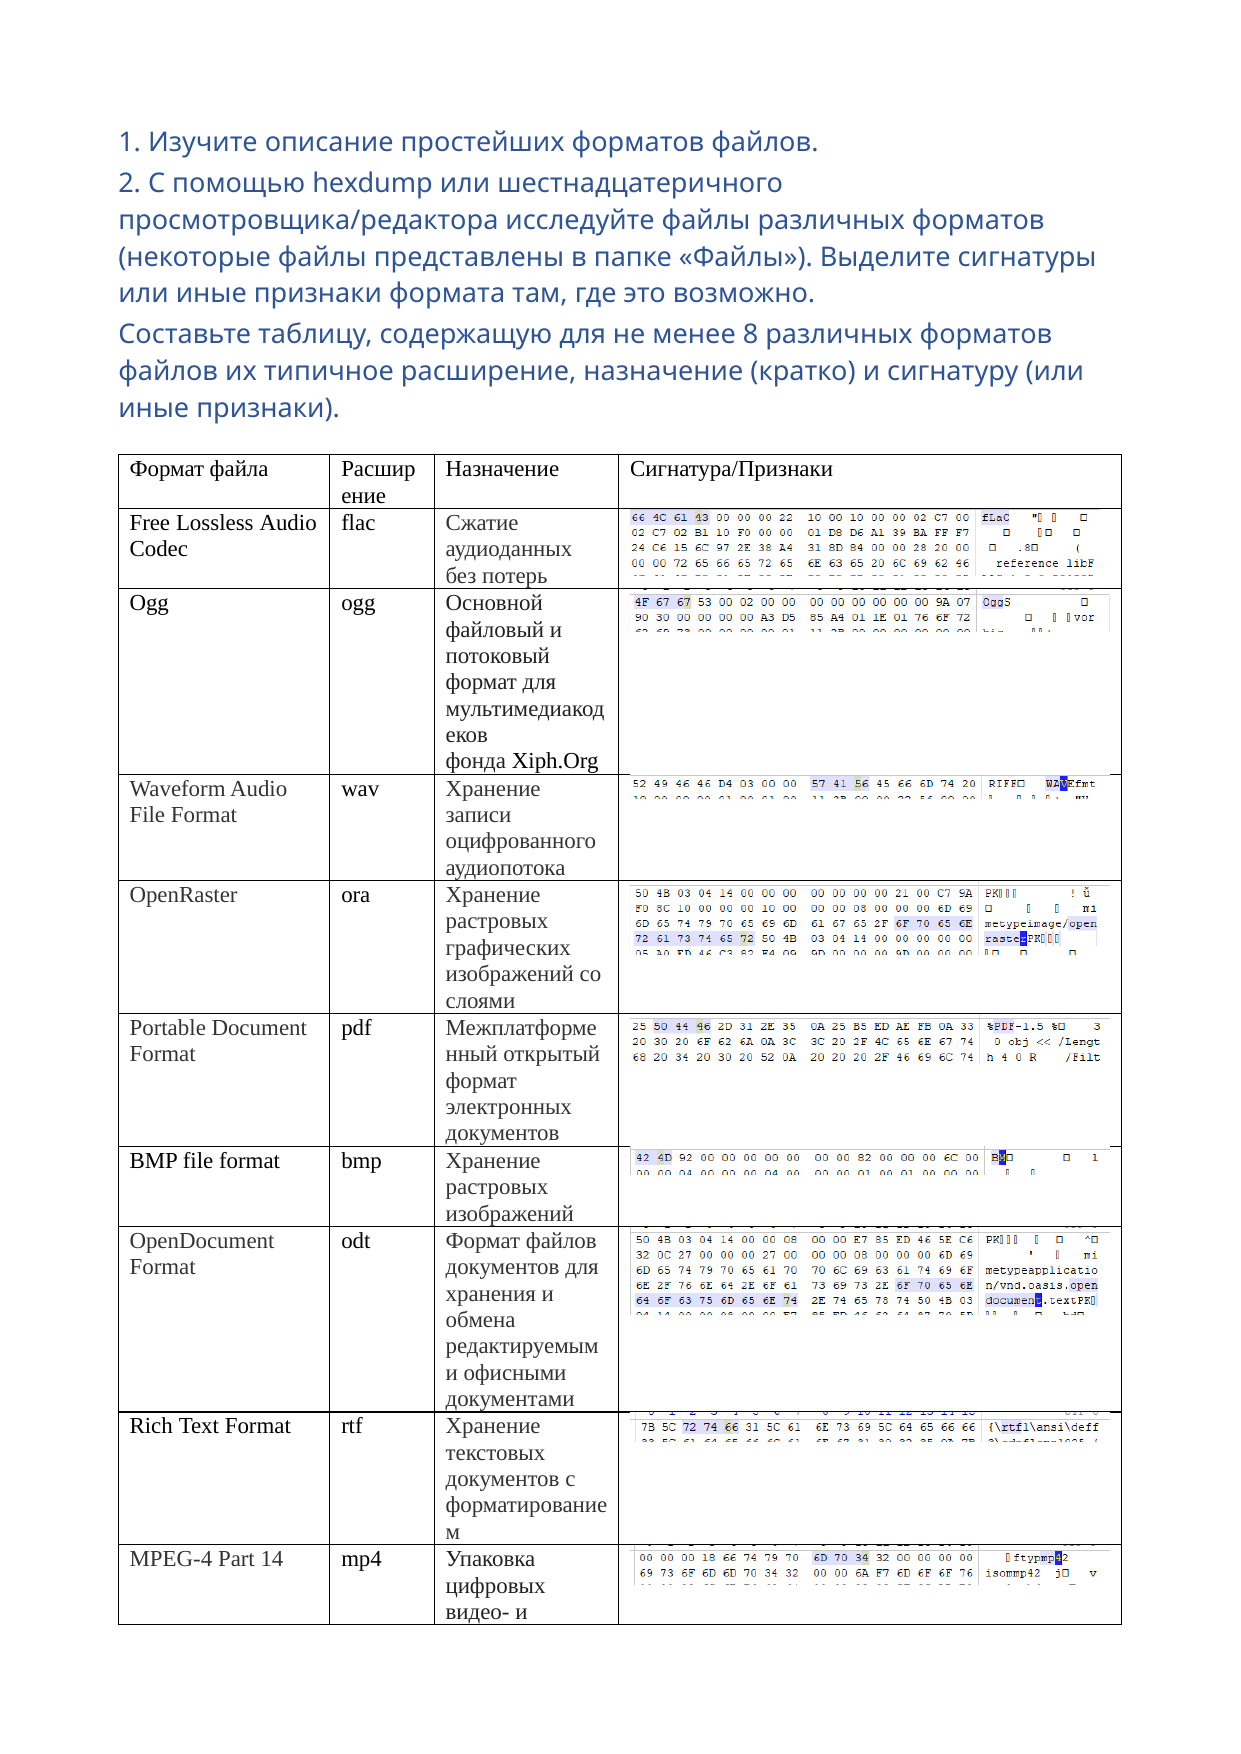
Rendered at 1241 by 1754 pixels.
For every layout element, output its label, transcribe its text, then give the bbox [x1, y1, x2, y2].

table_cell [619, 1413, 1121, 1544]
table_cell Межплатформенный открытый формат электронных документов [435, 1014, 618, 1146]
picture [629, 509, 1101, 576]
table_cell flac [330, 509, 434, 588]
table_cell Хранение записи оцифрованного аудиопотока [435, 775, 618, 880]
picture [629, 589, 1110, 632]
table_cell rtf [330, 1413, 434, 1544]
table_cell pdf [330, 1014, 434, 1146]
table_header Расширение [330, 455, 434, 508]
table_cell [619, 1147, 1121, 1226]
table_cell OpenRaster [119, 881, 329, 1013]
picture [629, 1227, 1110, 1315]
table_cell [619, 1227, 1121, 1411]
table_cell Ogg [119, 589, 329, 774]
subtitle 2. С помощью hexdump или шестнадцатеричного просмотровщика/редактора исследуйте файлы различных форматов (некоторые файлы представлены в папке «Файлы»). Выделите сигнатуры или иные признаки формата там, где это возможно. [118, 163, 1122, 311]
table_header Назначение [435, 455, 618, 508]
picture [629, 1014, 1110, 1064]
subtitle 1. Изучите описание простейших форматов файлов. [118, 122, 1122, 159]
table_header Сигнатура/Признаки [619, 455, 1121, 508]
table_header Формат файла [119, 455, 329, 508]
table_cell Формат файлов документов для хранения и обмена редактируемыми офисными документами [435, 1227, 618, 1411]
table_cell [619, 775, 1121, 880]
picture [629, 1545, 1110, 1585]
picture [629, 881, 1110, 955]
table_cell ora [330, 881, 434, 1013]
picture [629, 774, 1110, 799]
table_cell mp4 [330, 1545, 434, 1624]
table_cell [619, 589, 1121, 774]
table_cell [619, 1545, 1121, 1624]
table_cell BMP file format [119, 1147, 329, 1226]
table_cell OpenDocument Format [119, 1227, 329, 1411]
table_cell Хранение текстовых документов с форматированием [435, 1413, 618, 1544]
subtitle Составьте таблицу, содержащую для не менее 8 различных форматов файлов их типичное расширение, назначение (кратко) и сигнатуру (или иные признаки). [118, 315, 1122, 426]
table_cell Основной файловый и потоковый формат для мультимедиакодеков фонда Xiph.Org [435, 589, 618, 774]
table_cell bmp [330, 1147, 434, 1226]
picture [629, 1146, 1110, 1175]
picture [629, 1412, 1110, 1442]
table_cell [619, 881, 1121, 1013]
table_cell [619, 1014, 1121, 1146]
table_cell MPEG-4 Part 14 [119, 1545, 329, 1624]
table_cell Сжатие аудиоданных без потерь [435, 509, 618, 588]
table_cell Упаковка цифровых видео- и [435, 1545, 618, 1624]
table_cell Хранение растровых изображений [435, 1147, 618, 1226]
table_cell Waveform Audio File Format [119, 775, 329, 880]
table_cell Хранение растровых графических изображений со слоями [435, 881, 618, 1013]
table_cell Portable Document Format [119, 1014, 329, 1146]
table_cell [619, 509, 1121, 588]
table_cell Free Lossless Audio Codec [119, 509, 329, 588]
table_cell wav [330, 775, 434, 880]
table_cell Rich Text Format [119, 1413, 329, 1544]
table_cell odt [330, 1227, 434, 1411]
table_cell ogg [330, 589, 434, 774]
